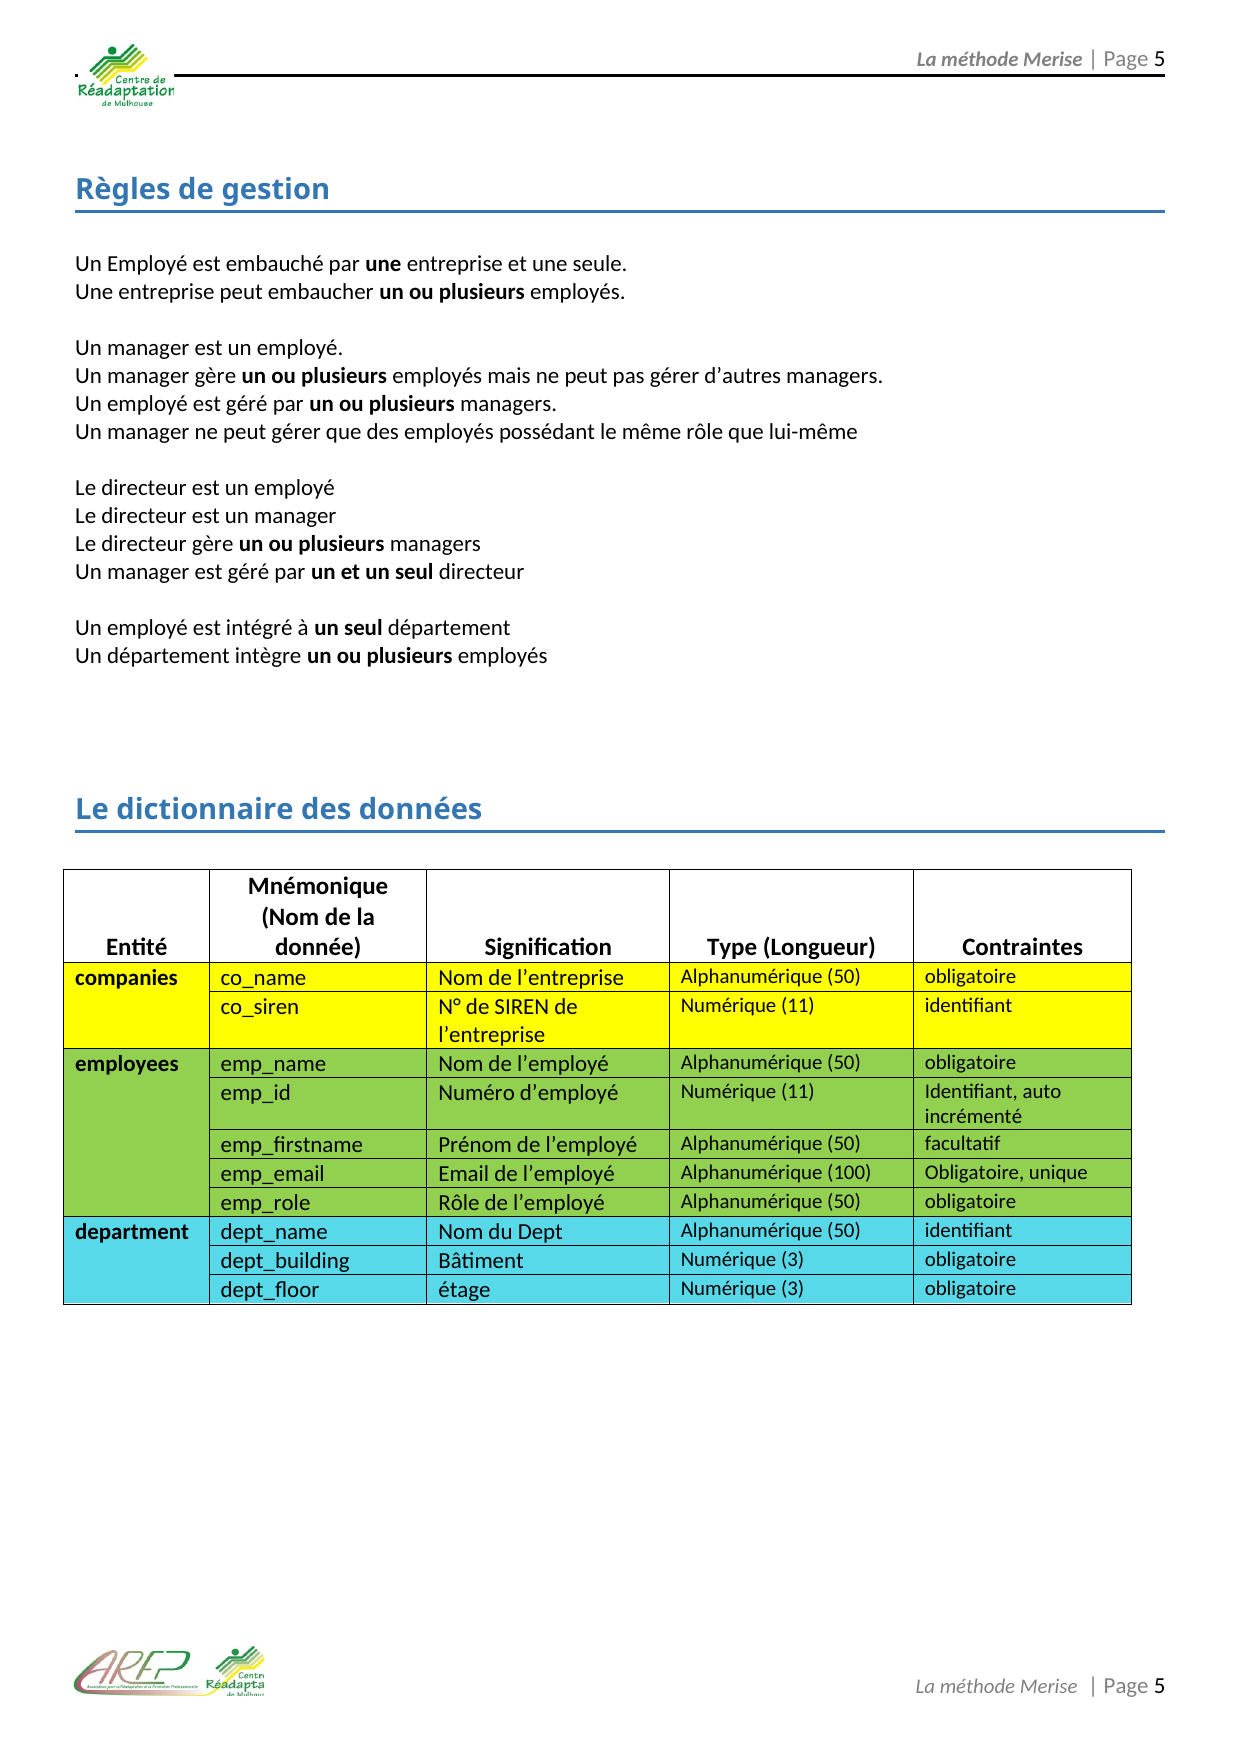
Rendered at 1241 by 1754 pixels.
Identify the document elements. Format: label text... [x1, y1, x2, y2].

table_header Type (Longueur) [670, 870, 913, 962]
table_cell identifiant [914, 992, 1131, 1048]
table_cell Identifiant, auto incrémenté [914, 1078, 1131, 1129]
table_cell identifiant [914, 1217, 1131, 1245]
table_cell Alphanumérique (50) [670, 1130, 913, 1158]
table_cell emp_role [210, 1188, 426, 1216]
table_cell dept_building [210, 1246, 426, 1274]
table_cell N° de SIREN de l’entreprise [427, 992, 669, 1048]
table_cell Bâtiment [427, 1246, 669, 1274]
table_cell Alphanumérique (50) [670, 1217, 913, 1245]
text Un employé est géré par un ou plusieurs managers. [75, 389, 1165, 417]
table_cell Numéro d’employé [427, 1078, 669, 1129]
table_cell Email de l’employé [427, 1159, 669, 1187]
table_cell emp_name [210, 1049, 426, 1077]
table_cell Obligatoire, unique [914, 1159, 1131, 1187]
table_cell Nom de l’entreprise [427, 963, 669, 991]
table_cell obligatoire [914, 963, 1131, 991]
table_cell Nom du Dept [427, 1217, 669, 1245]
table_cell Rôle de l’employé [427, 1188, 669, 1216]
text Un manager est un employé. [75, 333, 1165, 361]
table_header Entité [64, 870, 209, 962]
table_cell Nom de l’employé [427, 1049, 669, 1077]
subtitle Règles de gestion [75, 168, 1165, 210]
text Le directeur est un manager [75, 501, 1165, 529]
subtitle Le dictionnaire des données [75, 788, 1165, 830]
table_cell Alphanumérique (50) [670, 963, 913, 991]
table_cell facultatif [914, 1130, 1131, 1158]
text Le directeur est un employé [75, 473, 1165, 501]
table_cell Numérique (3) [670, 1246, 913, 1274]
table_header Mnémonique (Nom de la donnée) [210, 870, 426, 962]
picture [78, 1644, 289, 1700]
text Un manager ne peut gérer que des employés possédant le même rôle que lui-même [75, 417, 1165, 445]
table_cell emp_email [210, 1159, 426, 1187]
text Un manager gère un ou plusieurs employés mais ne peut pas gérer d’autres managers. [75, 361, 1165, 389]
text Un département intègre un ou plusieurs employés [75, 642, 1165, 669]
table_cell Prénom de l’employé [427, 1130, 669, 1158]
table_cell Numérique (11) [670, 1078, 913, 1129]
table_cell dept_floor [210, 1275, 426, 1303]
table_cell Numérique (11) [670, 992, 913, 1048]
table_cell emp_id [210, 1078, 426, 1129]
table_cell obligatoire [914, 1188, 1131, 1216]
table_cell companies [64, 963, 209, 1048]
table_cell obligatoire [914, 1049, 1131, 1077]
table_cell étage [427, 1275, 669, 1303]
table_cell employees [64, 1049, 209, 1216]
text Une entreprise peut embaucher un ou plusieurs employés. [75, 277, 1165, 305]
table_cell department [64, 1217, 209, 1303]
table_cell obligatoire [914, 1275, 1131, 1303]
picture [78, 44, 175, 106]
text Un Employé est embauché par une entreprise et une seule. [75, 249, 1165, 277]
table_header Contraintes [914, 870, 1131, 962]
table_cell dept_name [210, 1217, 426, 1245]
table_cell Numérique (3) [670, 1275, 913, 1303]
table_cell emp_firstname [210, 1130, 426, 1158]
table_header Signification [427, 870, 669, 962]
table_cell Alphanumérique (50) [670, 1188, 913, 1216]
table_cell obligatoire [914, 1246, 1131, 1274]
table_cell co_name [210, 963, 426, 991]
table_cell Alphanumérique (50) [670, 1049, 913, 1077]
text Un manager est géré par un et un seul directeur [75, 557, 1165, 586]
table_cell co_siren [210, 992, 426, 1048]
table_cell Alphanumérique (100) [670, 1159, 913, 1187]
text Un employé est intégré à un seul département [75, 613, 1165, 642]
text Le directeur gère un ou plusieurs managers [75, 529, 1165, 557]
